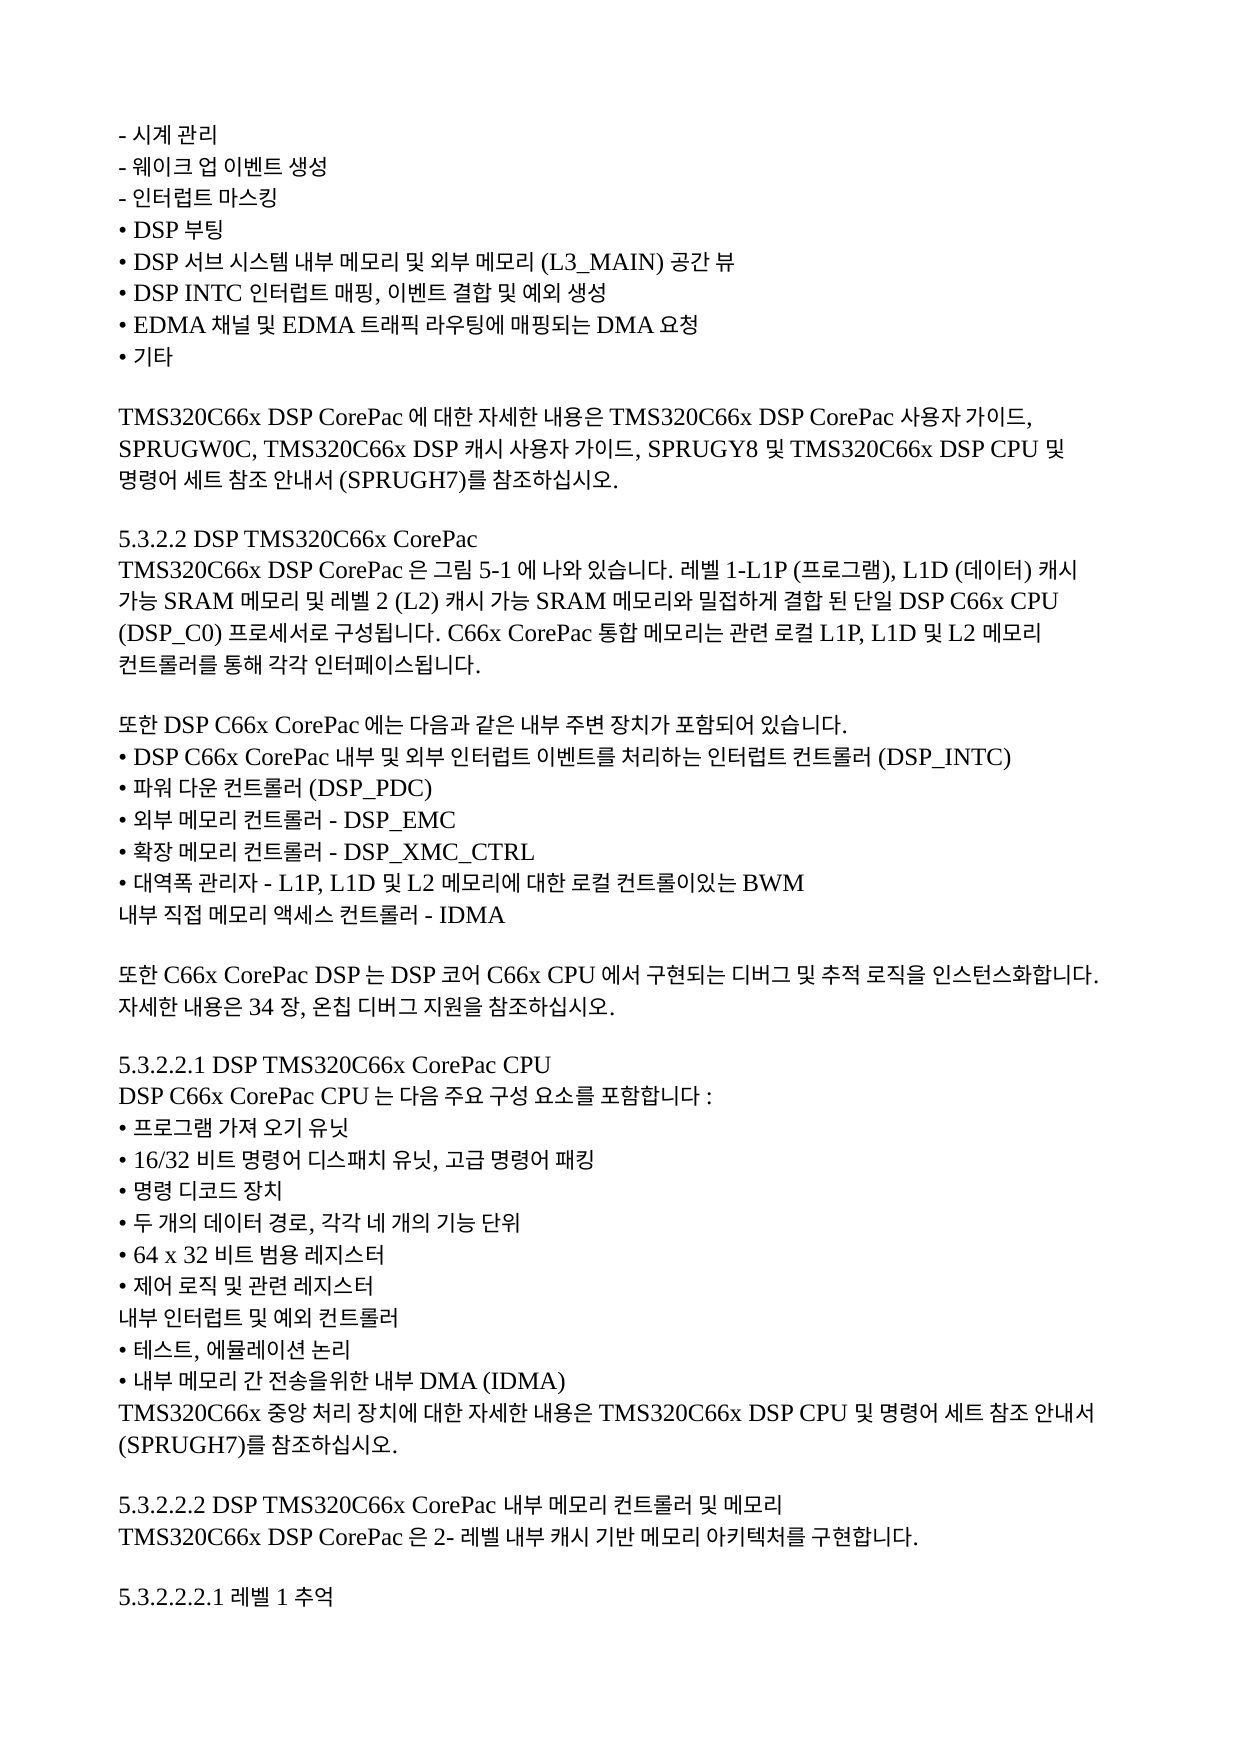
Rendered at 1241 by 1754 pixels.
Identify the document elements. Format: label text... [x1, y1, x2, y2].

text 내부 직접 메모리 액세스 컨트롤러 - IDMA [118, 898, 1122, 930]
text • EDMA 채널 및 EDMA 트래픽 라우팅에 매핑되는 DMA 요청 [118, 308, 1122, 340]
text 5.3.2.2.2.1 레벨 1 추억 [118, 1580, 1122, 1612]
text • 16/32 비트 명령어 디스패치 유닛, 고급 명령어 패킹 [118, 1143, 1122, 1174]
text 내부 인터럽트 및 예외 컨트롤러 [118, 1301, 1122, 1333]
text • 두 개의 데이터 경로, 각각 네 개의 기능 단위 [118, 1206, 1122, 1238]
text • 외부 메모리 컨트롤러 - DSP_EMC [118, 803, 1122, 835]
text • 테스트, 에뮬레이션 논리 [118, 1333, 1122, 1364]
text DSP C66x CorePac CPU는 다음 주요 구성 요소를 포함합니다 : [118, 1079, 1122, 1111]
text 또한 C66x CorePac DSP는 DSP 코어 C66x CPU에서 구현되는 디버그 및 추적 로직을 인스턴스화합니다. 자세한 내용은 34 장, 온칩 디버그 지원을 참조하십시오. [118, 958, 1122, 1022]
text • 명령 디코드 장치 [118, 1174, 1122, 1206]
text • DSP 부팅 [118, 213, 1122, 245]
text - 웨이크 업 이벤트 생성 [118, 150, 1122, 181]
text • 내부 메모리 간 전송을위한 내부 DMA (IDMA) [118, 1364, 1122, 1396]
text - 시계 관리 [118, 118, 1122, 150]
text • 64 x 32 비트 범용 레지스터 [118, 1238, 1122, 1269]
text 5.3.2.2.2 DSP TMS320C66x CorePac 내부 메모리 컨트롤러 및 메모리 [118, 1488, 1122, 1520]
text • 기타 [118, 340, 1122, 371]
text • 대역폭 관리자 - L1P, L1D 및 L2 메모리에 대한 로컬 컨트롤이있는 BWM [118, 866, 1122, 898]
text • DSP INTC 인터럽트 매핑, 이벤트 결합 및 예외 생성 [118, 276, 1122, 308]
text 또한 DSP C66x CorePac에는 다음과 같은 내부 주변 장치가 포함되어 있습니다. [118, 708, 1122, 740]
text • 확장 메모리 컨트롤러 - DSP_XMC_CTRL [118, 835, 1122, 866]
text • 제어 로직 및 관련 레지스터 [118, 1269, 1122, 1301]
text • 파워 다운 컨트롤러 (DSP_PDC) [118, 771, 1122, 803]
text TMS320C66x DSP CorePac은 2- 레벨 내부 캐시 기반 메모리 아키텍처를 구현합니다. [118, 1520, 1122, 1551]
text 5.3.2.2.1 DSP TMS320C66x CorePac CPU [118, 1051, 1122, 1079]
text • DSP 서브 시스템 내부 메모리 및 외부 메모리 (L3_MAIN) 공간 뷰 [118, 245, 1122, 276]
text TMS320C66x 중앙 처리 장치에 대한 자세한 내용은 TMS320C66x DSP CPU 및 명령어 세트 참조 안내서 (SPRUGH7)를 참조하십시오. [118, 1396, 1122, 1459]
text - 인터럽트 마스킹 [118, 181, 1122, 213]
text • DSP C66x CorePac 내부 및 외부 인터럽트 이벤트를 처리하는 인터럽트 컨트롤러 (DSP_INTC) [118, 740, 1122, 771]
text TMS320C66x DSP CorePac은 그림 5-1에 나와 있습니다. 레벨 1-L1P (프로그램), L1D (데이터) 캐시 가능 SRAM 메모리 및 레벨 2 (L2) 캐시 가능 SRAM 메모리와 밀접하게 결합 된 단일 DSP C66x CPU (DSP_C0) 프로세서로 구성됩니다. C66x CorePac 통합 메모리는 관련 로컬 L1P, L1D 및 L2 메모리 컨트롤러를 통해 각각 인터페이스됩니다. [118, 553, 1122, 679]
text • 프로그램 가져 오기 유닛 [118, 1111, 1122, 1143]
text TMS320C66x DSP CorePac에 대한 자세한 내용은 TMS320C66x DSP CorePac 사용자 가이드, SPRUGW0C, TMS320C66x DSP 캐시 사용자 가이드, SPRUGY8 및 TMS320C66x DSP CPU 및 명령어 세트 참조 안내서 (SPRUGH7)를 참조하십시오. [118, 400, 1122, 495]
text 5.3.2.2 DSP TMS320C66x CorePac [118, 524, 1122, 553]
